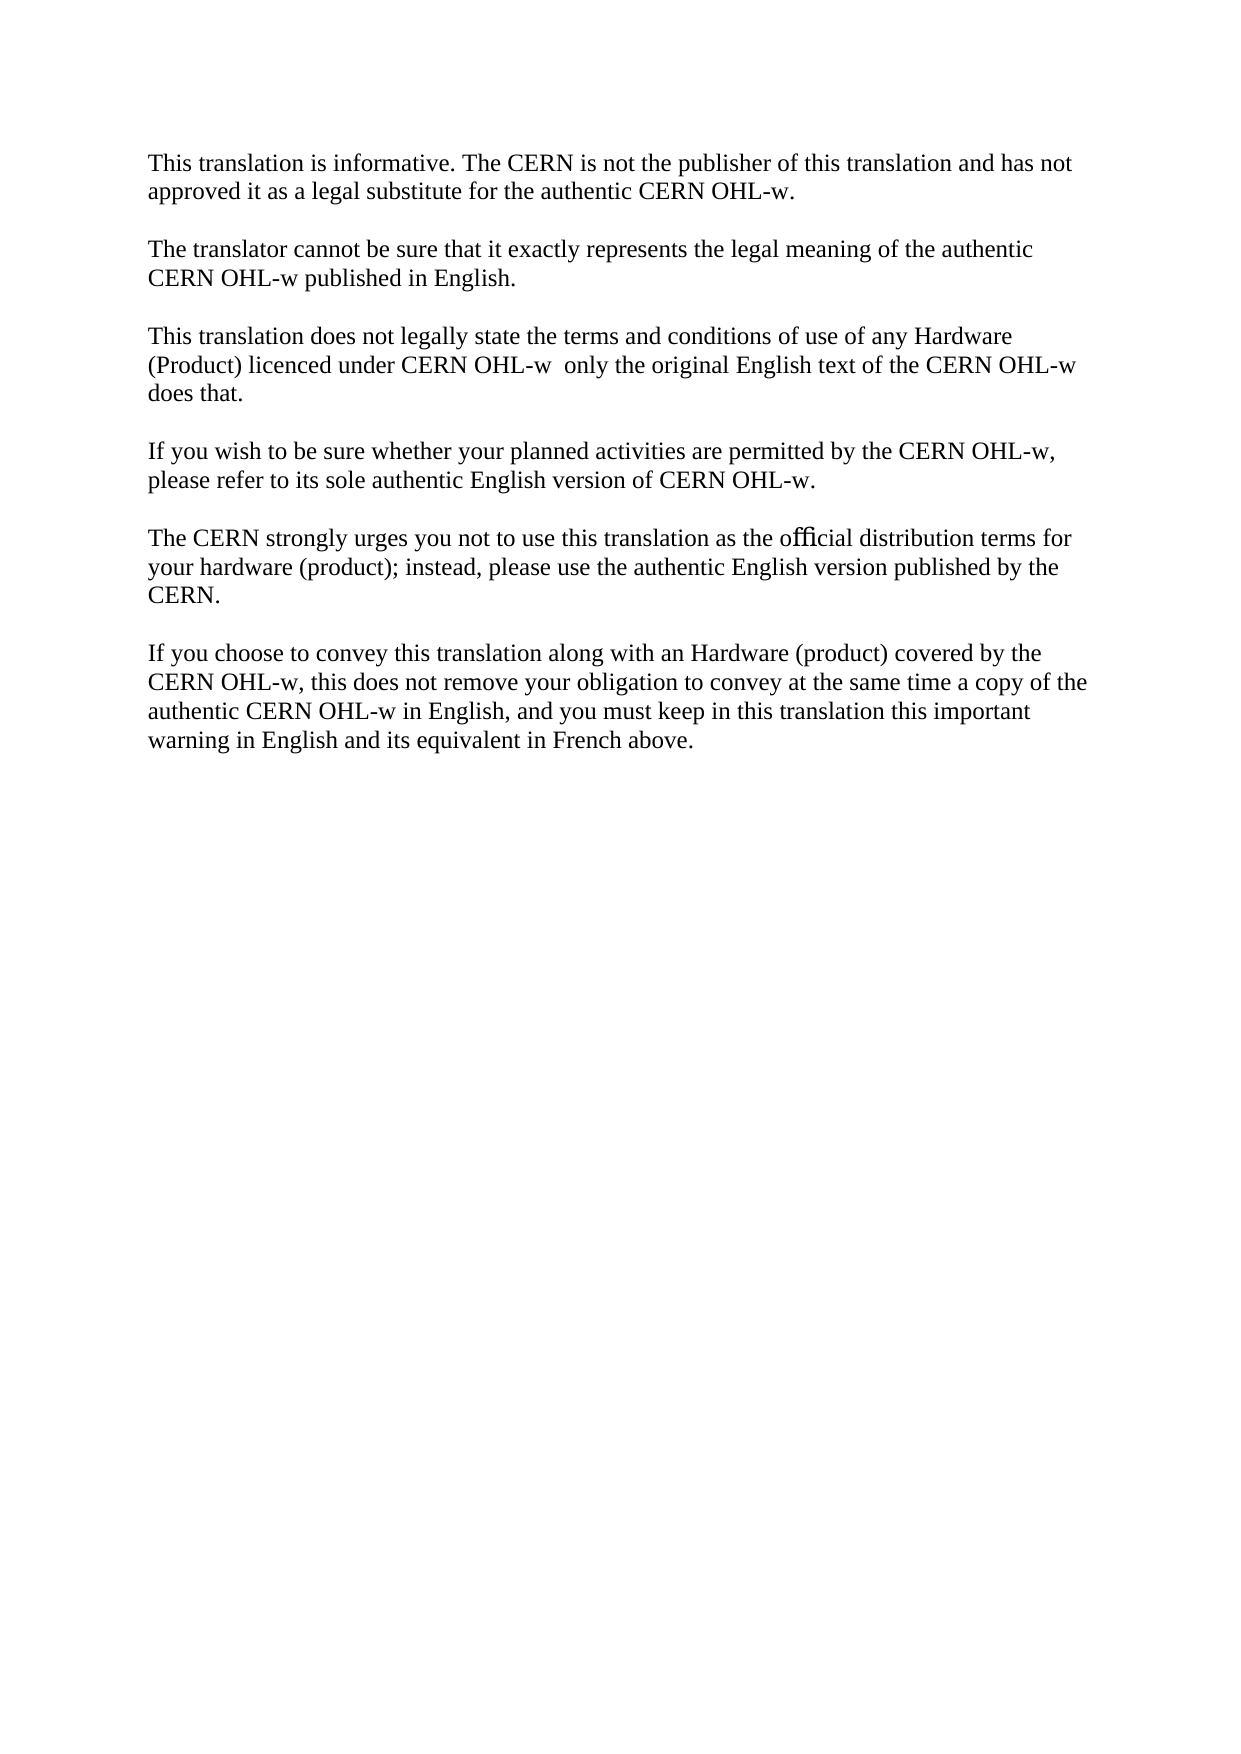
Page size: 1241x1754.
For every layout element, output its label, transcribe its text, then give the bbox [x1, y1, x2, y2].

text This translation is informative. The CERN is not the publisher of this translation and has not approved it as a legal substitute for the authentic CERN OHL-w. [148, 148, 1093, 205]
text The translator cannot be sure that it exactly represents the legal meaning of the authentic CERN OHL-w published in English. [148, 234, 1093, 292]
text The CERN strongly urges you not to use this translation as the oﬃcial distribution terms for your hardware (product); instead, please use the authentic English version published by the CERN. [148, 523, 1093, 609]
text If you choose to convey this translation along with an Hardware (product) covered by the CERN OHL-w, this does not remove your obligation to convey at the same time a copy of the authentic CERN OHL-w in English, and you must keep in this translation this important warning in English and its equivalent in French above. [148, 638, 1093, 753]
text If you wish to be sure whether your planned activities are permitted by the CERN OHL-w, please refer to its sole authentic English version of CERN OHL-w. [148, 436, 1093, 494]
text This translation does not legally state the terms and conditions of use of any Hardware (Product) licenced under CERN OHL-w only the original English text of the CERN OHL-w does that. [148, 321, 1093, 407]
